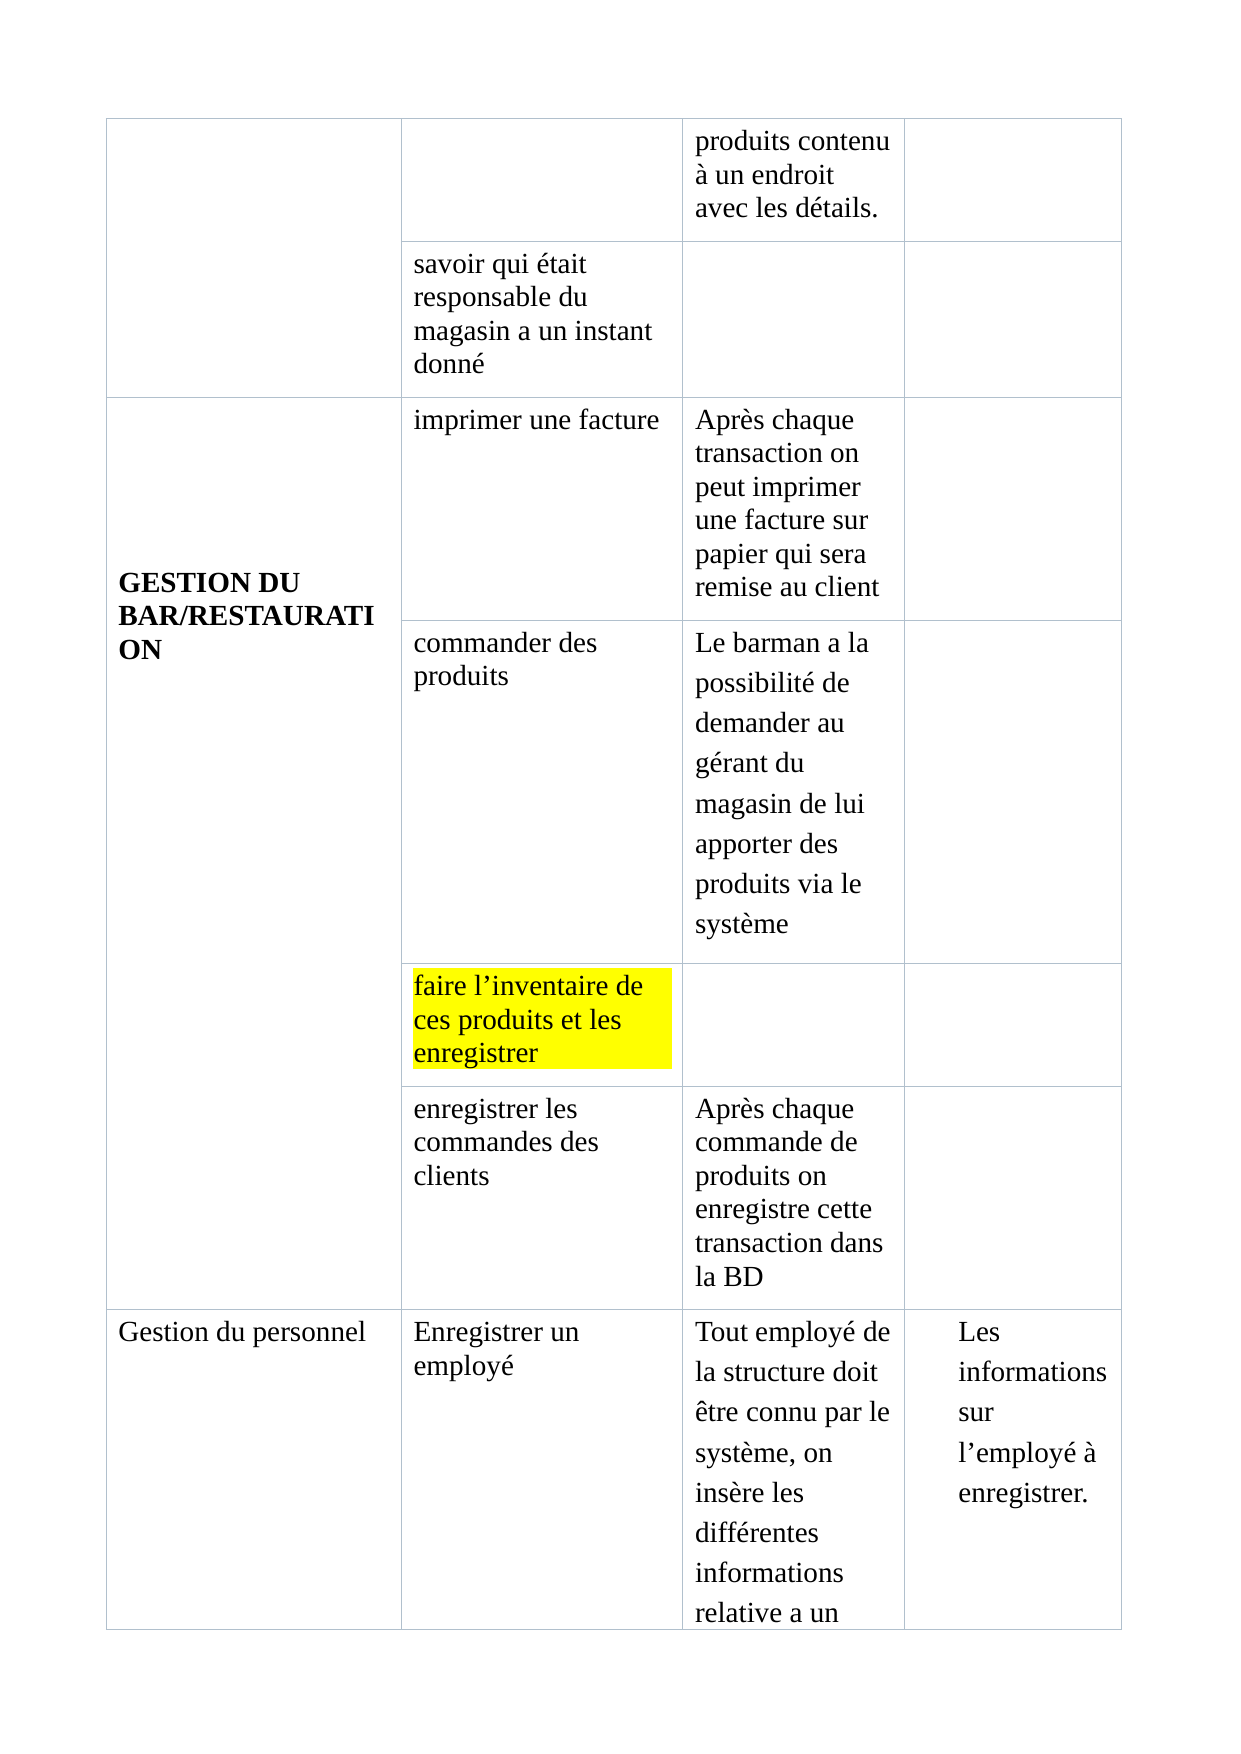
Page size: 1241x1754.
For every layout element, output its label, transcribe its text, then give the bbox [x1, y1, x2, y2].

table_cell commander des produits [402, 621, 682, 963]
table_cell Enregistrer un employé [402, 1310, 682, 1629]
table_cell produits contenu à un endroit avec les détails. [683, 119, 904, 241]
table_cell Le barman a la possibilité de demander au gérant du magasin de lui apporter des produits via le système [683, 621, 904, 963]
table_cell faire l’inventaire de ces produits et les enregistrer [402, 964, 682, 1086]
table_cell [905, 621, 1121, 963]
table_cell Après chaque commande de produits on enregistre cette transaction dans la BD [683, 1087, 904, 1309]
table_cell Gestion du personnel [107, 1310, 401, 1629]
table_cell [905, 398, 1121, 620]
table_cell imprimer une facture [402, 398, 682, 620]
table_cell [905, 1087, 1121, 1309]
table_cell [905, 242, 1121, 397]
table_cell [905, 964, 1121, 1086]
table_cell [683, 242, 904, 397]
table_cell Après chaque transaction on peut imprimer une facture sur papier qui sera remise au client [683, 398, 904, 620]
table_cell GESTION DU BAR/RESTAURATION [107, 398, 401, 1309]
table_cell [402, 119, 682, 241]
table_cell enregistrer les commandes des clients [402, 1087, 682, 1309]
table_cell [107, 119, 401, 397]
table_cell [683, 964, 904, 1086]
table_cell [905, 119, 1121, 241]
table_cell Les informations sur l’employé à enregistrer. [905, 1310, 1121, 1629]
table_cell savoir qui était responsable du magasin a un instant donné [402, 242, 682, 397]
table_cell Tout employé de la structure doit être connu par le système, on insère les différentes informations relative a un [683, 1310, 904, 1629]
